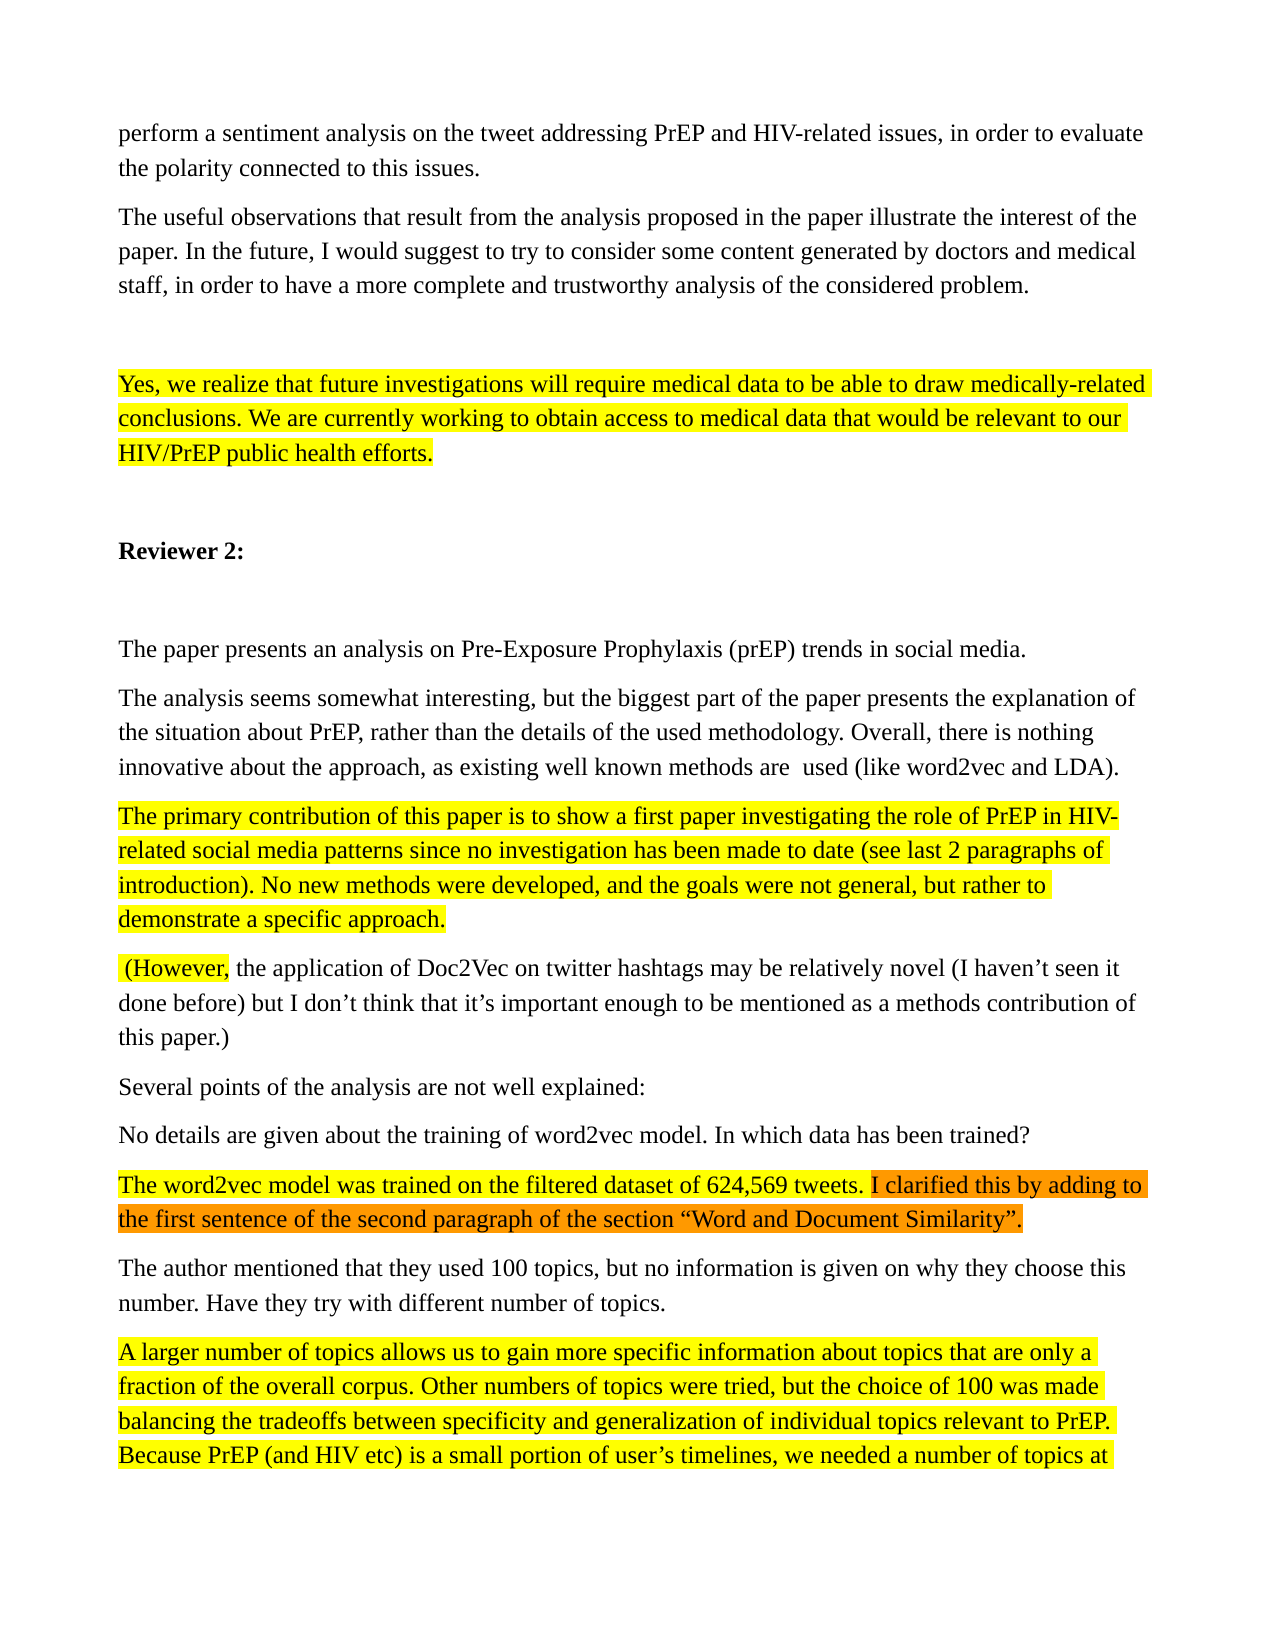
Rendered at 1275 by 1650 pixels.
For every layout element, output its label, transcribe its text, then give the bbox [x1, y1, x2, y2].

text Several points of the analysis are not well explained: [118, 1072, 1157, 1100]
text The analysis seems somewhat interesting, but the biggest part of the paper presents the explanation of the situation about PrEP, rather than the details of the used methodology. Overall, there is nothing innovative about the approach, as existing well known methods are used (like word2vec and LDA). [118, 683, 1157, 781]
text No details are given about the training of word2vec model. In which data has been trained? [118, 1121, 1157, 1149]
text A larger number of topics allows us to gain more specific information about topics that are only a fraction of the overall corpus. Other numbers of topics were tried, but the choice of 100 was made balancing the tradeoffs between specificity and generalization of individual topics relevant to PrEP. Because PrEP (and HIV etc) is a small portion of user’s timelines, we needed a number of topics at [118, 1337, 1157, 1469]
text (However, the application of Doc2Vec on twitter hashtags may be relatively novel (I haven’t seen it done before) but I don’t think that it’s important enough to be mentioned as a methods contribution of this paper.) [118, 953, 1157, 1051]
text The author mentioned that they used 100 topics, but no information is given on why they choose this number. Have they try with different number of topics. [118, 1253, 1157, 1316]
text The primary contribution of this paper is to show a first paper investigating the role of PrEP in HIV-related social media patterns since no investigation has been made to date (see last 2 paragraphs of introduction). No new methods were developed, and the goals were not general, but rather to demonstrate a specific approach. [118, 801, 1157, 933]
text The word2vec model was trained on the filtered dataset of 624,569 tweets. I clarified this by adding to the first sentence of the second paragraph of the section “Word and Document Similarity”. [118, 1170, 1157, 1233]
text perform a sentiment analysis on the tweet addressing PrEP and HIV-related issues, in order to evaluate the polarity connected to this issues. [118, 118, 1157, 181]
text The paper presents an analysis on Pre-Exposure Prophylaxis (prEP) trends in social media. [118, 634, 1157, 663]
text Reviewer 2: [118, 536, 1157, 564]
text The useful observations that result from the analysis proposed in the paper illustrate the interest of the paper. In the future, I would suggest to try to consider some content generated by doctors and medical staff, in order to have a more complete and trustworthy analysis of the considered problem. [118, 202, 1157, 299]
text Yes, we realize that future investigations will require medical data to be able to draw medically-related conclusions. We are currently working to obtain access to medical data that would be relevant to our HIV/PrEP public health efforts. [118, 369, 1157, 466]
